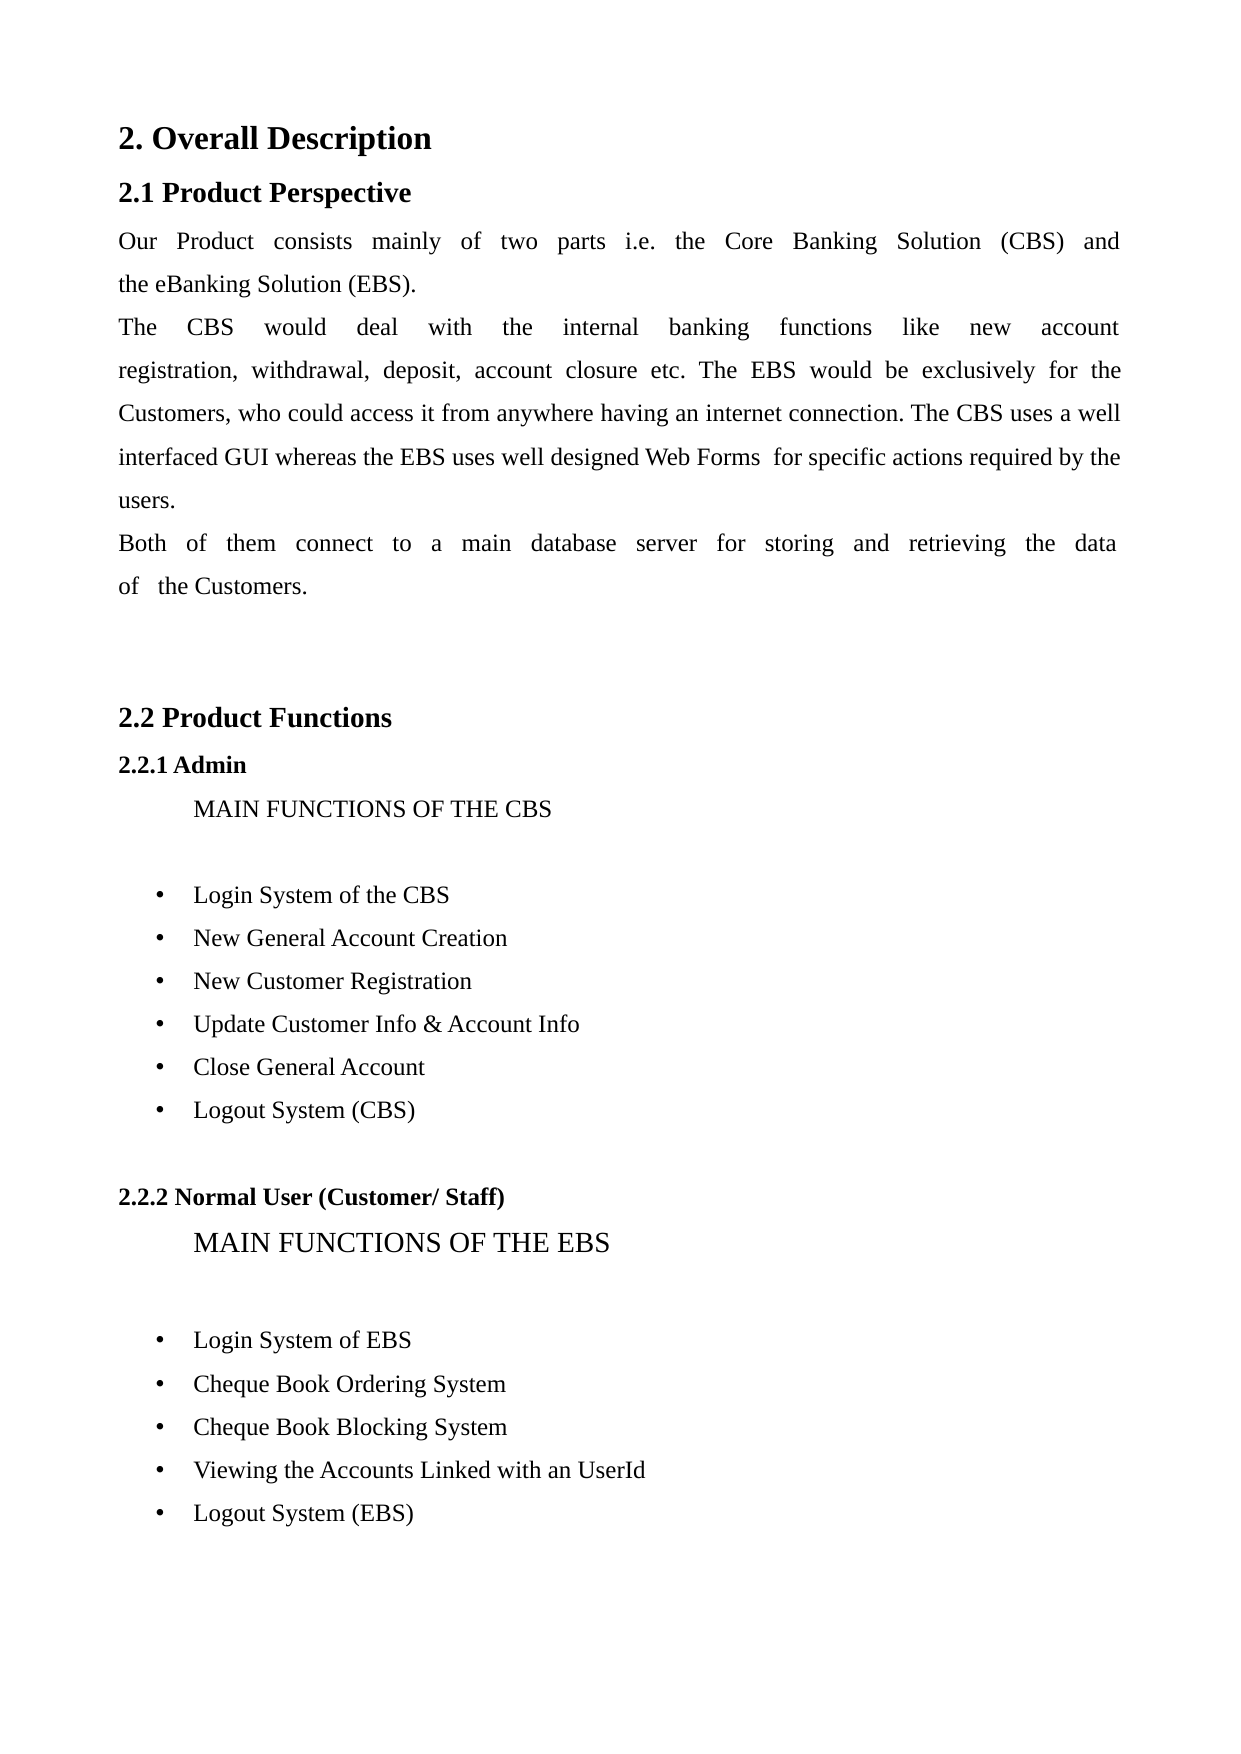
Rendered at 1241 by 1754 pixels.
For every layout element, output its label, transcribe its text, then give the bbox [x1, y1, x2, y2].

list Login System of the CBS [156, 880, 1122, 909]
list Cheque Book Blocking System [156, 1412, 1122, 1441]
text Both of them connect to a main database server for storing and retrieving the data of the Customers. [118, 528, 1122, 600]
list MAIN FUNCTIONS OF THE CBS [156, 794, 1122, 822]
list New General Account Creation [156, 923, 1122, 952]
text Our Product consists mainly of two parts i.e. the Core Banking Solution (CBS) and the e­Banking Solution (EBS). [118, 226, 1122, 298]
list Viewing the Accounts Linked with an UserId [156, 1455, 1122, 1484]
text 2.1 Product Perspective [118, 176, 1122, 209]
list New Customer Registration [156, 966, 1122, 995]
text 2. Overall Description [118, 118, 1122, 156]
list Cheque Book Ordering System [156, 1369, 1122, 1397]
list Login System of EBS [156, 1326, 1122, 1354]
list Close General Account [156, 1052, 1122, 1081]
text 2.2 Product Functions [118, 700, 1122, 734]
list Logout System (EBS) [156, 1498, 1122, 1527]
list MAIN FUNCTIONS OF THE EBS [156, 1225, 1122, 1258]
text 2.2.1 Admin [118, 751, 1122, 779]
text The CBS would deal with the internal banking functions like new account registration, withdrawal, deposit, account closure etc. The EBS would be exclusively for the Customers, who could access it from anywhere having an internet connection. The CBS uses a well interfaced GUI whereas the EBS uses well designed Web Forms for specific actions required by the users. [118, 312, 1122, 513]
text 2.2.2 Normal User (Customer/ Staff) [118, 1182, 1122, 1211]
list Update Customer Info & Account Info [156, 1009, 1122, 1038]
list Logout System (CBS) [156, 1096, 1122, 1124]
